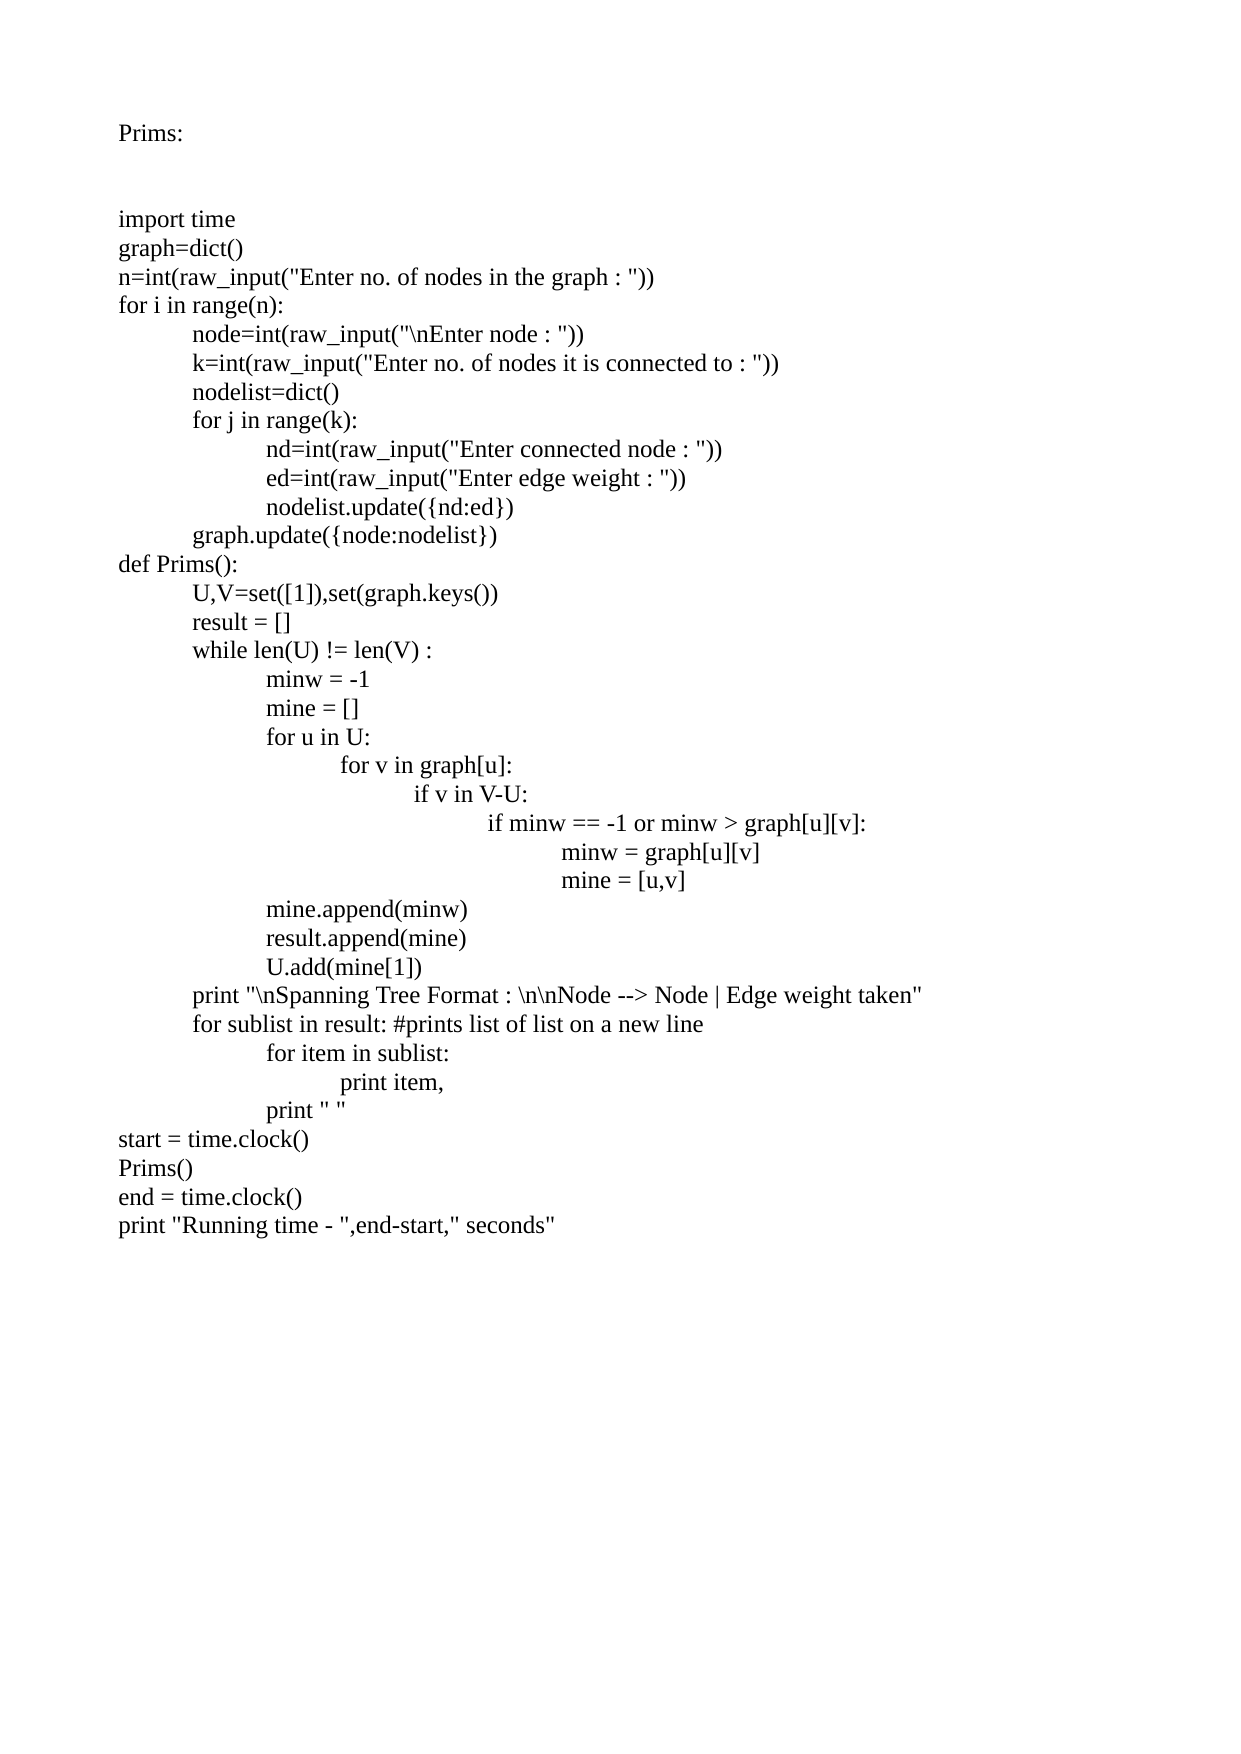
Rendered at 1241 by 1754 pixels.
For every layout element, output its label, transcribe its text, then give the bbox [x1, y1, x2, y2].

text nodelist.update({nd:ed}) [118, 492, 1122, 521]
text mine = [u,v] [118, 866, 1122, 894]
text print item, [118, 1067, 1122, 1096]
text U.add(mine[1]) [118, 952, 1122, 981]
text graph.update({node:nodelist}) [118, 521, 1122, 549]
text if minw == -1 or minw > graph[u][v]: [118, 808, 1122, 837]
text import time [118, 204, 1122, 233]
text k=int(raw_input("Enter no. of nodes it is connected to : ")) [118, 348, 1122, 377]
text minw = -1 [118, 664, 1122, 693]
text if v in V-U: [118, 779, 1122, 808]
text for item in sublist: [118, 1038, 1122, 1067]
text U,V=set([1]),set(graph.keys()) [118, 578, 1122, 607]
text print "\nSpanning Tree Format : \n\nNode --> Node | Edge weight taken" [118, 981, 1122, 1009]
text mine.append(minw) [118, 894, 1122, 923]
text while len(U) != len(V) : [118, 636, 1122, 664]
text Prims() [118, 1153, 1122, 1182]
text ed=int(raw_input("Enter edge weight : ")) [118, 463, 1122, 492]
text graph=dict() [118, 233, 1122, 262]
text for i in range(n): [118, 291, 1122, 319]
text for v in graph[u]: [118, 751, 1122, 779]
text result.append(mine) [118, 923, 1122, 952]
text print "Running time - ",end-start," seconds" [118, 1211, 1122, 1239]
text node=int(raw_input("\nEnter node : ")) [118, 319, 1122, 348]
text nodelist=dict() [118, 377, 1122, 406]
text end = time.clock() [118, 1182, 1122, 1211]
text minw = graph[u][v] [118, 837, 1122, 866]
text start = time.clock() [118, 1124, 1122, 1153]
text def Prims(): [118, 549, 1122, 578]
text for u in U: [118, 722, 1122, 751]
text nd=int(raw_input("Enter connected node : ")) [118, 434, 1122, 463]
text n=int(raw_input("Enter no. of nodes in the graph : ")) [118, 262, 1122, 291]
text print " " [118, 1096, 1122, 1124]
text for sublist in result: #prints list of list on a new line [118, 1009, 1122, 1038]
text mine = [] [118, 693, 1122, 722]
text Prims: [118, 118, 1122, 147]
text result = [] [118, 607, 1122, 636]
text for j in range(k): [118, 406, 1122, 434]
